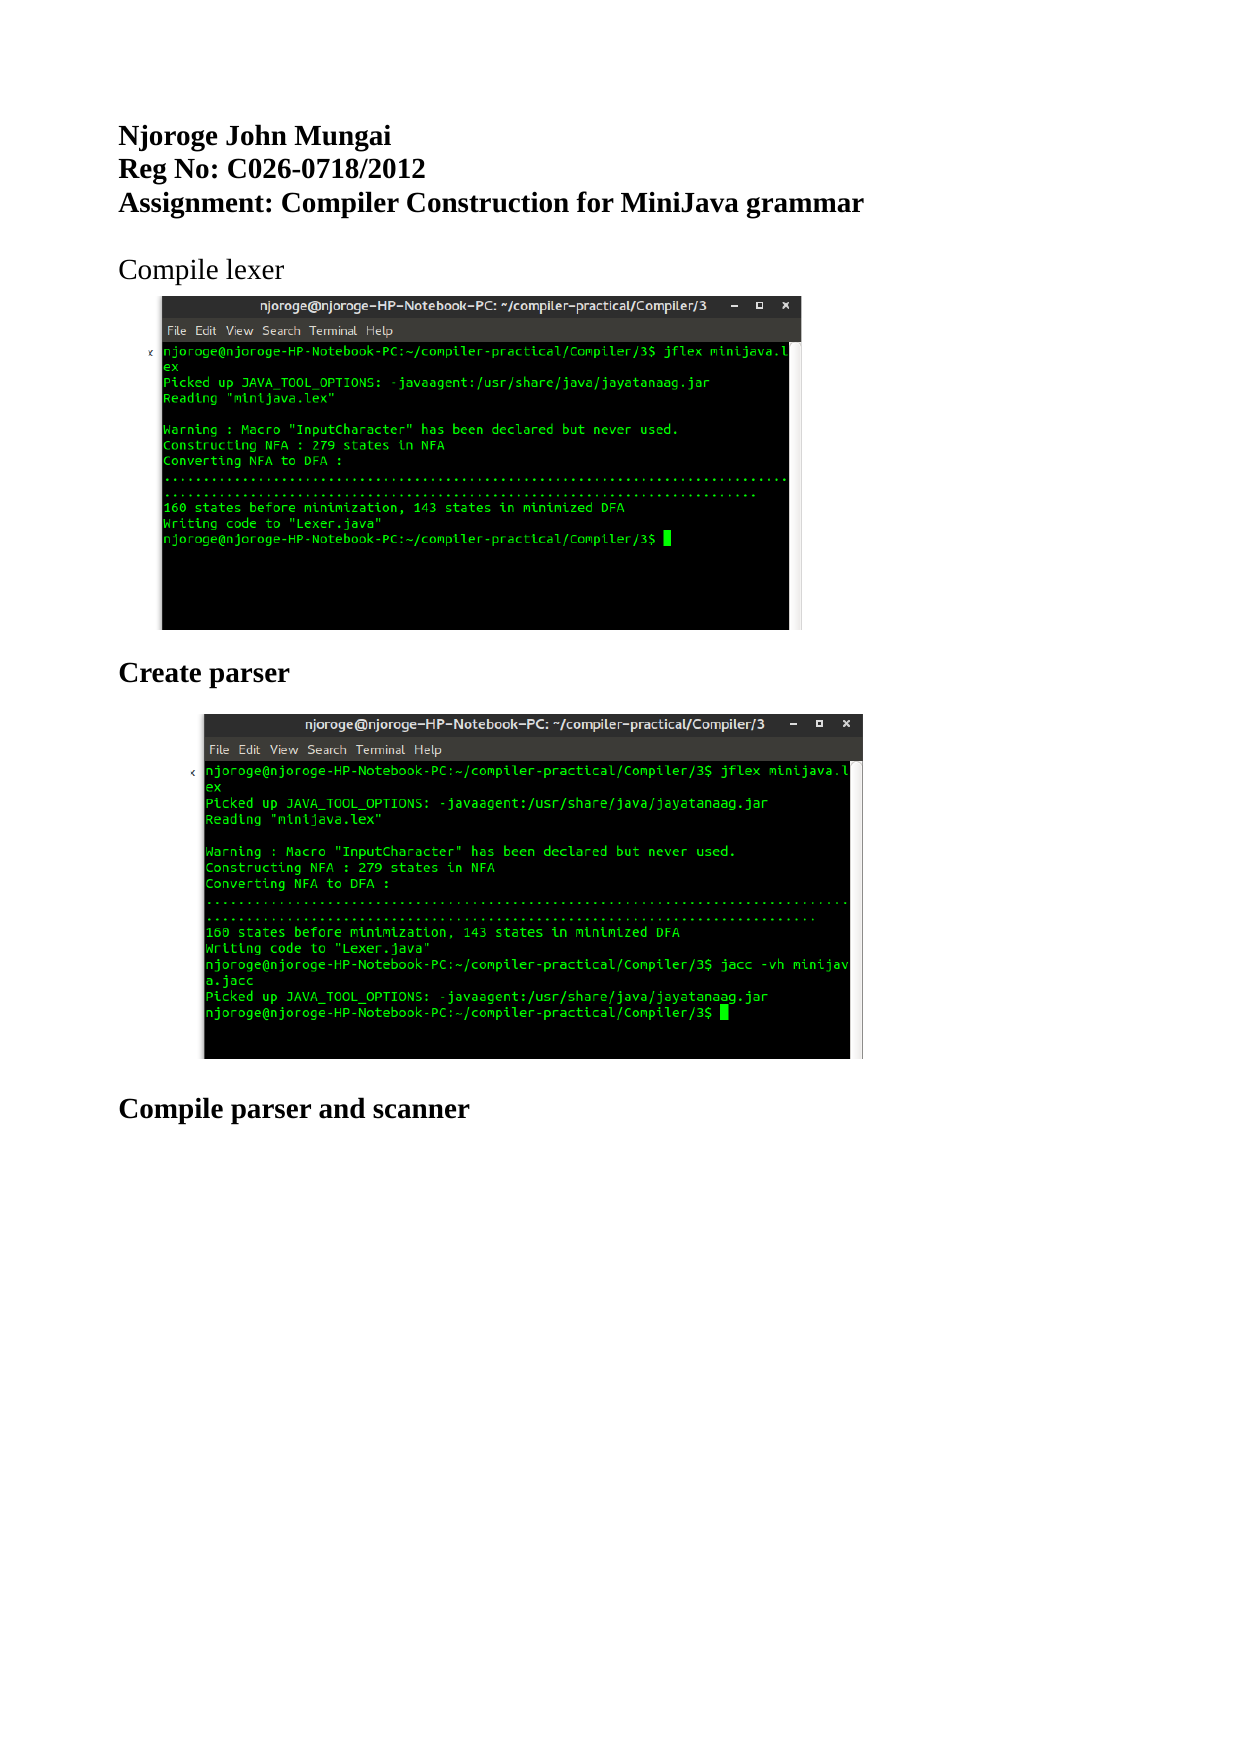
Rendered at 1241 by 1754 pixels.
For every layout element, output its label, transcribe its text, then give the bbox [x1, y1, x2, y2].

text Compile lexer [118, 252, 1122, 286]
text Compile parser and scanner [118, 1091, 1122, 1124]
text Create parser [118, 655, 1122, 688]
text Reg No: C026-0718/2012 [118, 152, 1122, 185]
text Assignment: Compiler Construction for MiniJava grammar [118, 185, 1122, 219]
text Njoroge John Mungai [118, 118, 1122, 152]
